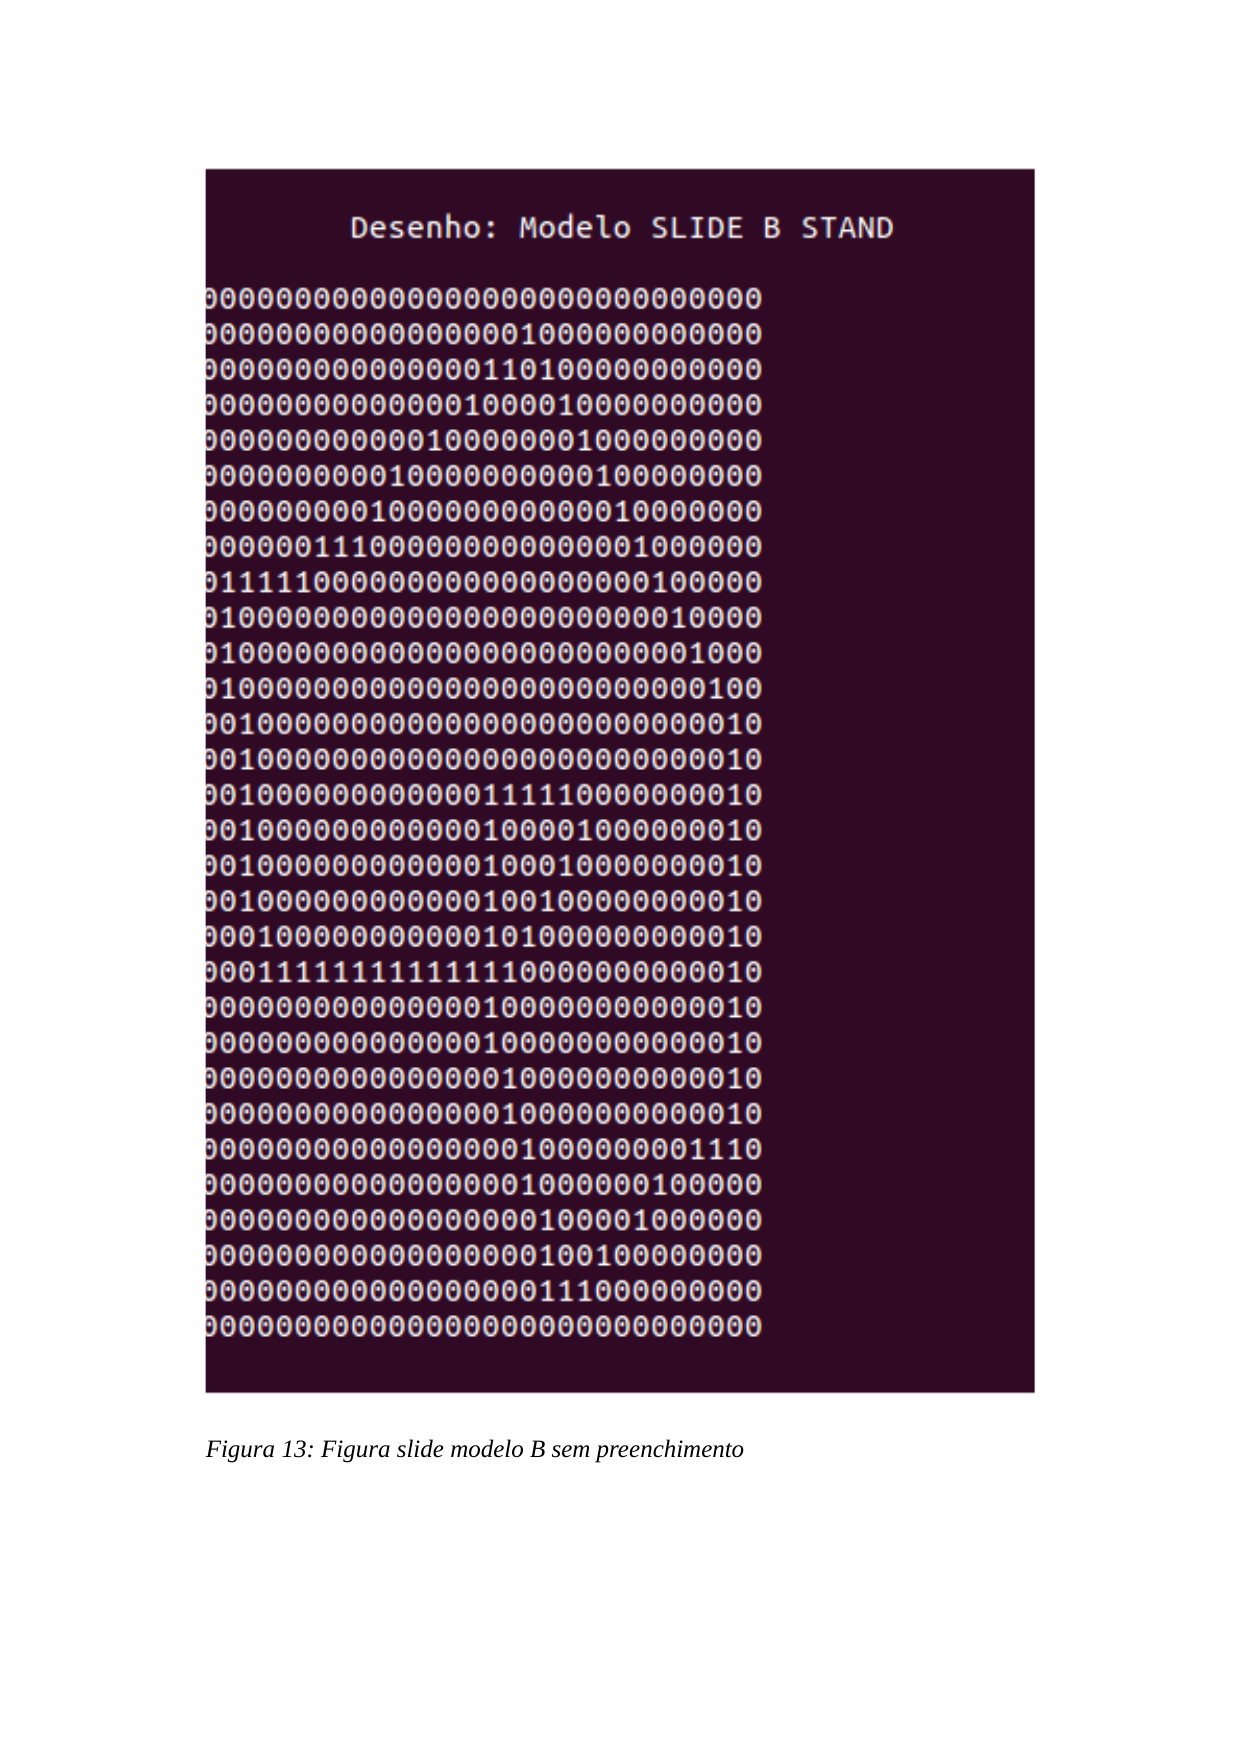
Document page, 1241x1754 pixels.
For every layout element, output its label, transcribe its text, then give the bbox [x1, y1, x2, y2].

text Figura 13: Figura slide modelo B sem preenchimento [206, 1435, 1035, 1463]
picture [205, 130, 1035, 1435]
